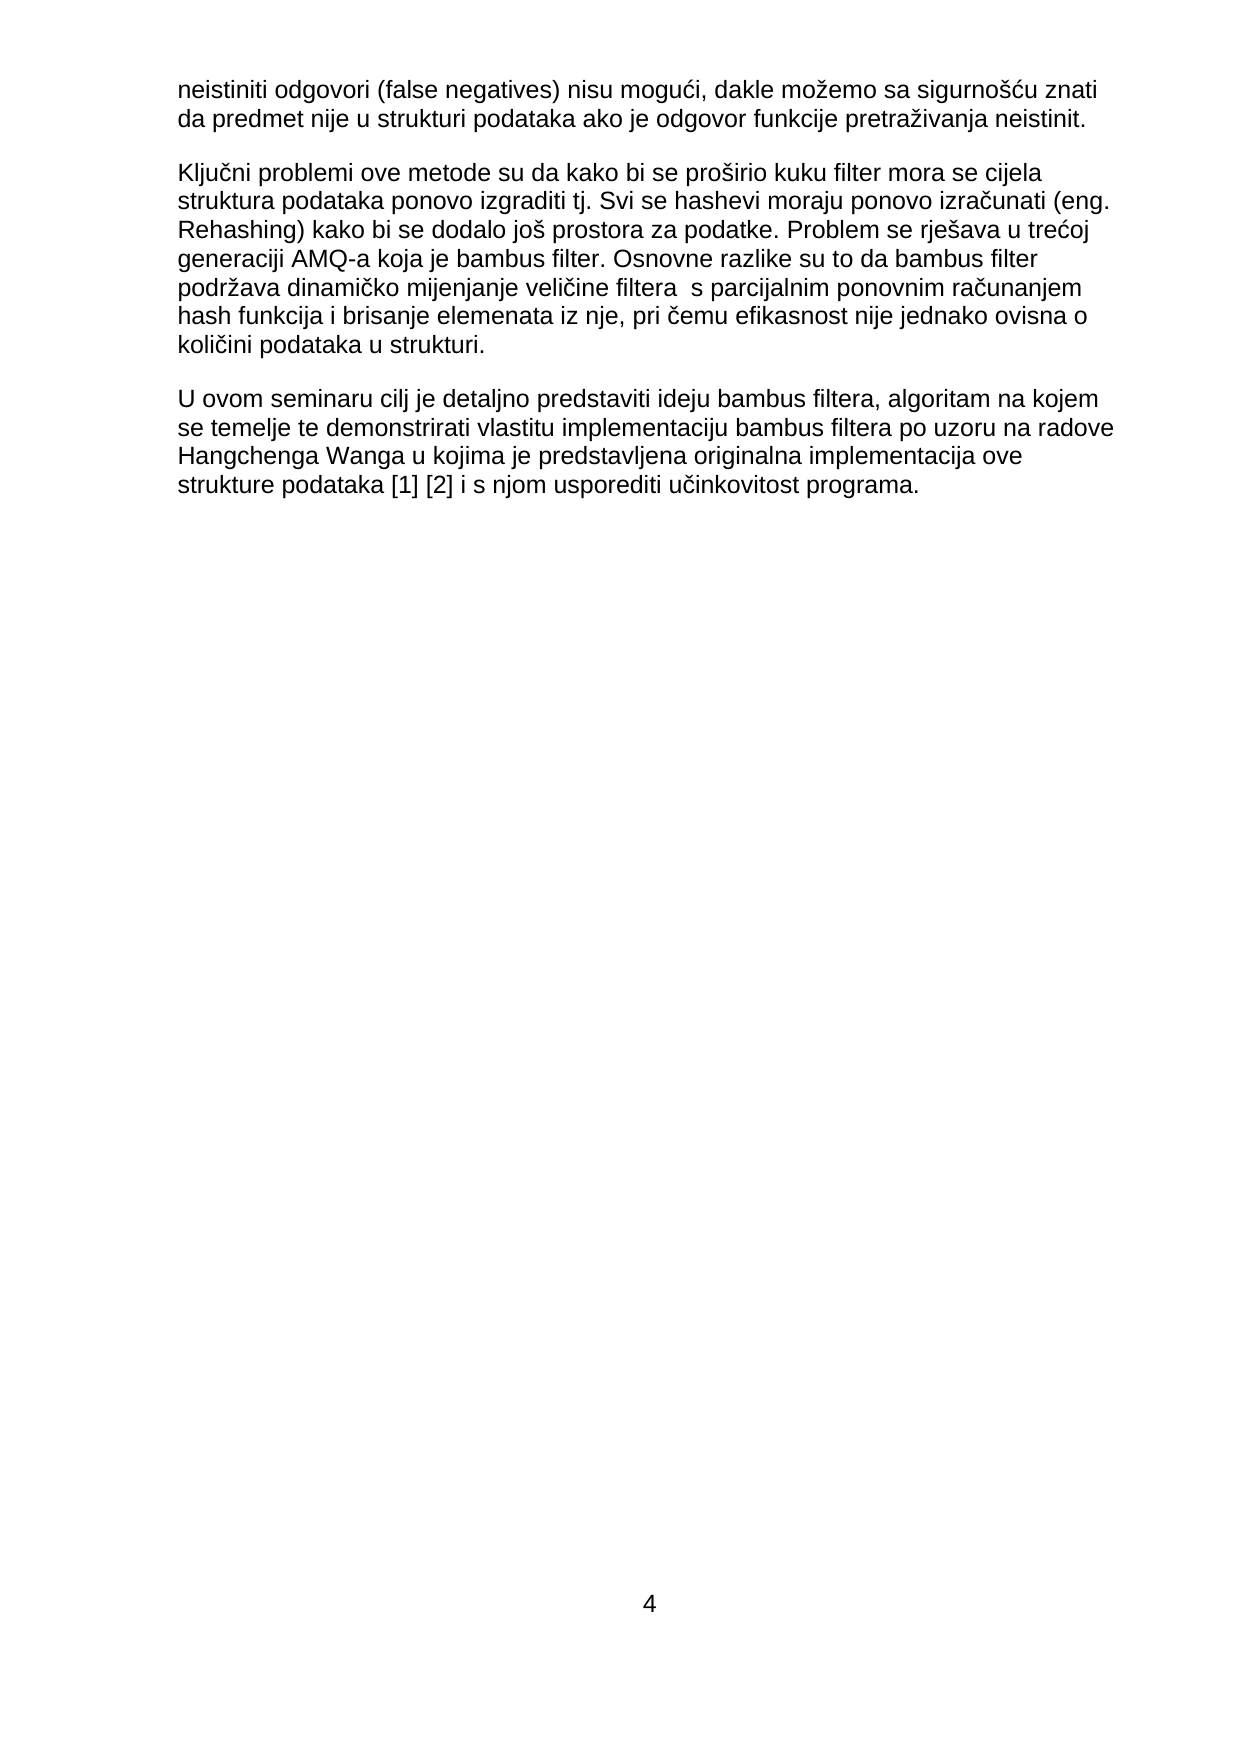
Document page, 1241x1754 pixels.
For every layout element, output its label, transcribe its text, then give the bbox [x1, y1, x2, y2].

text neistiniti odgovori (false negatives) nisu mogući, dakle možemo sa sigurnošću znati da predmet nije u strukturi podataka ako je odgovor funkcije pretraživanja neistinit. [177, 75, 1122, 132]
text U ovom seminaru cilj je detaljno predstaviti ideju bambus filtera, algoritam na kojem se temelje te demonstrirati vlastitu implementaciju bambus filtera po uzoru na radove Hangchenga Wanga u kojima je predstavljena originalna implementacija ove strukture podataka [1] [2] i s njom usporediti učinkovitost programa. [177, 384, 1122, 499]
text Ključni problemi ove metode su da kako bi se proširio kuku filter mora se cijela struktura podataka ponovo izgraditi tj. Svi se hashevi moraju ponovo izračunati (eng. Rehashing) kako bi se dodalo još prostora za podatke. Problem se rješava u trećoj generaciji AMQ-a koja je bambus filter. Osnovne razlike su to da bambus filter podržava dinamičko mijenjanje veličine filtera s parcijalnim ponovnim računanjem hash funkcija i brisanje elemenata iz nje, pri čemu efikasnost nije jednako ovisna o količini podataka u strukturi. [177, 157, 1122, 359]
